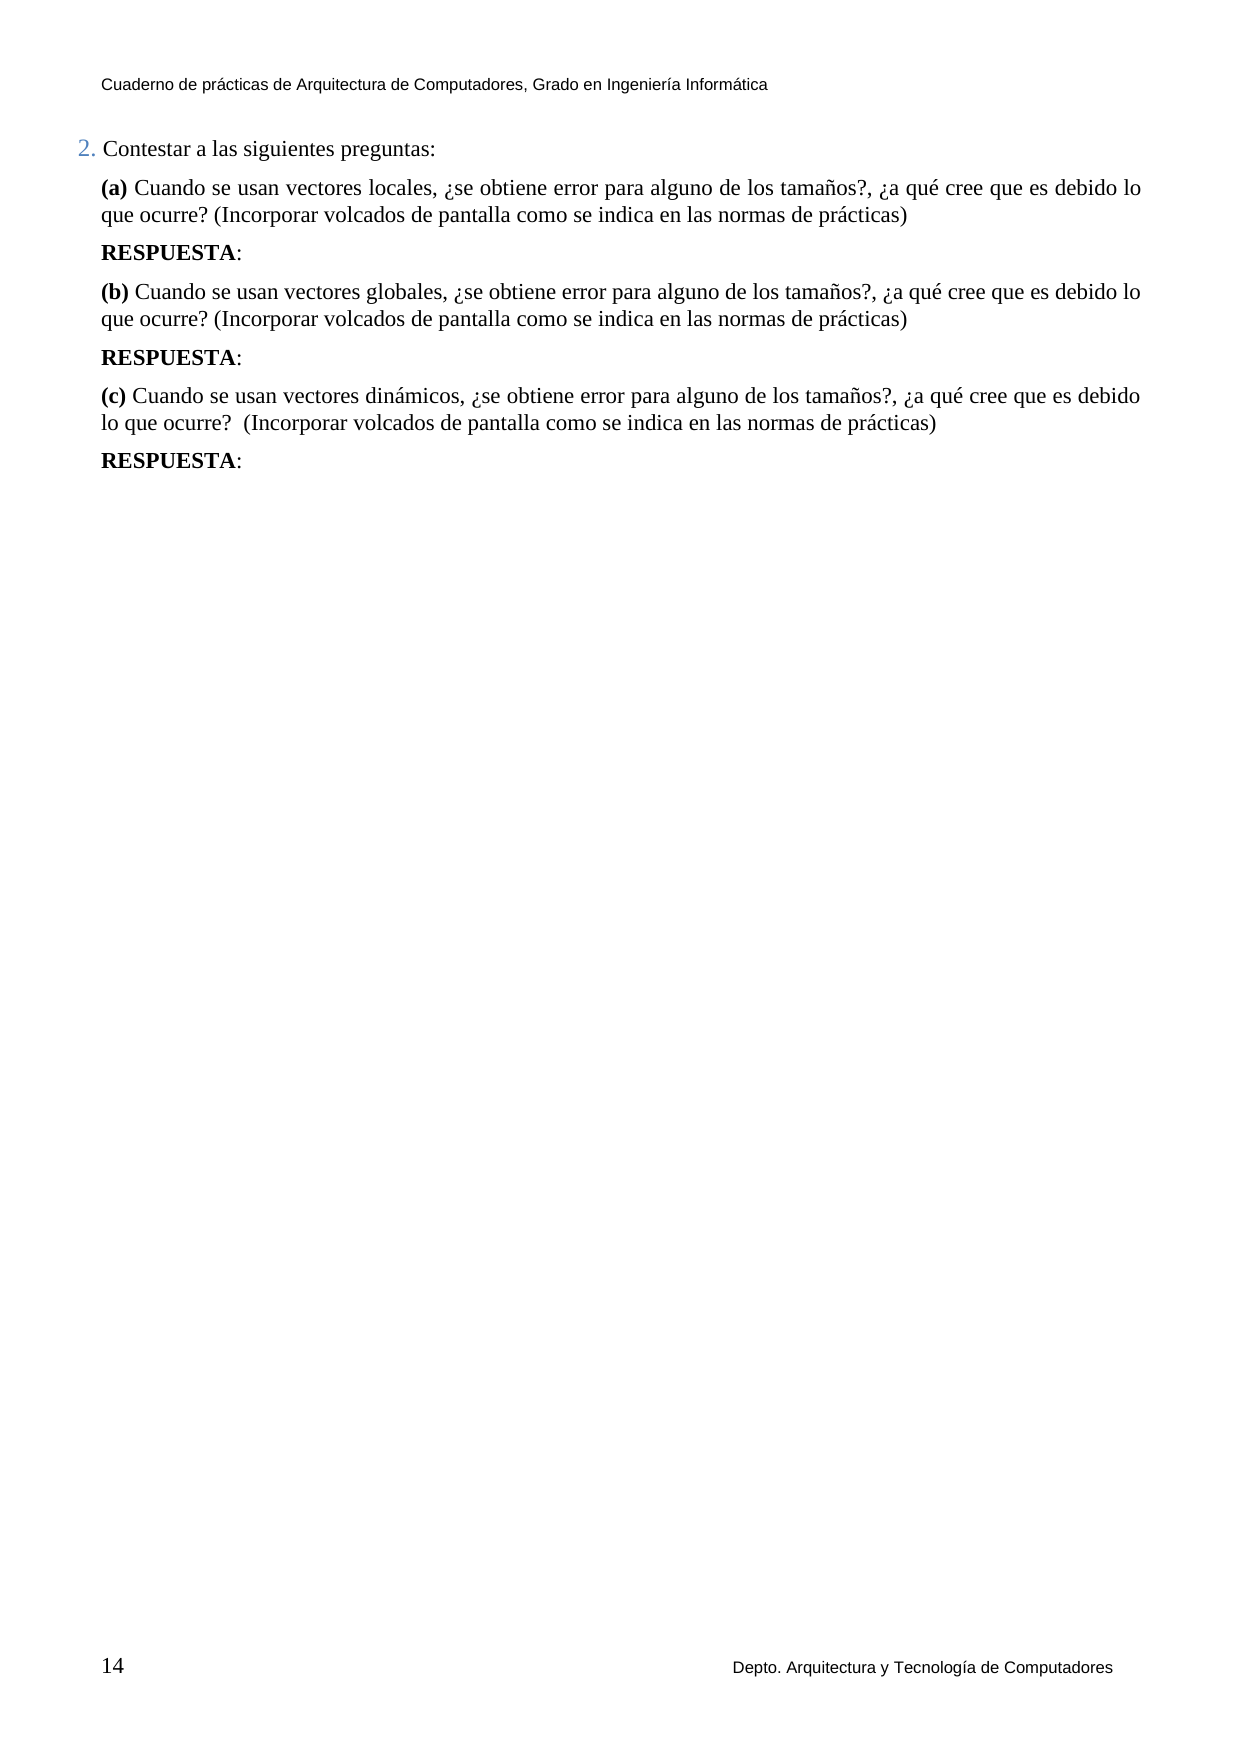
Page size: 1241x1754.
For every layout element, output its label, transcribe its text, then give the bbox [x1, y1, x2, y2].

list (b) Cuando se usan vectores globales, ¿se obtiene error para alguno de los tamaños?, ¿a qué cree que es debido lo que ocurre? (Incorporar volcados de pantalla como se indica en las normas de prácticas) [101, 278, 1143, 331]
list RESPUESTA: [101, 448, 1143, 474]
list RESPUESTA: [101, 239, 1143, 266]
list Contestar a las siguientes preguntas: [71, 133, 1143, 162]
list RESPUESTA: [101, 343, 1143, 370]
list (a) Cuando se usan vectores locales, ¿se obtiene error para alguno de los tamaños?, ¿a qué cree que es debido lo que ocurre? (Incorporar volcados de pantalla como se indica en las normas de prácticas) [101, 174, 1143, 227]
list (c) Cuando se usan vectores dinámicos, ¿se obtiene error para alguno de los tamaños?, ¿a qué cree que es debido lo que ocurre? (Incorporar volcados de pantalla como se indica en las normas de prácticas) [101, 382, 1143, 435]
